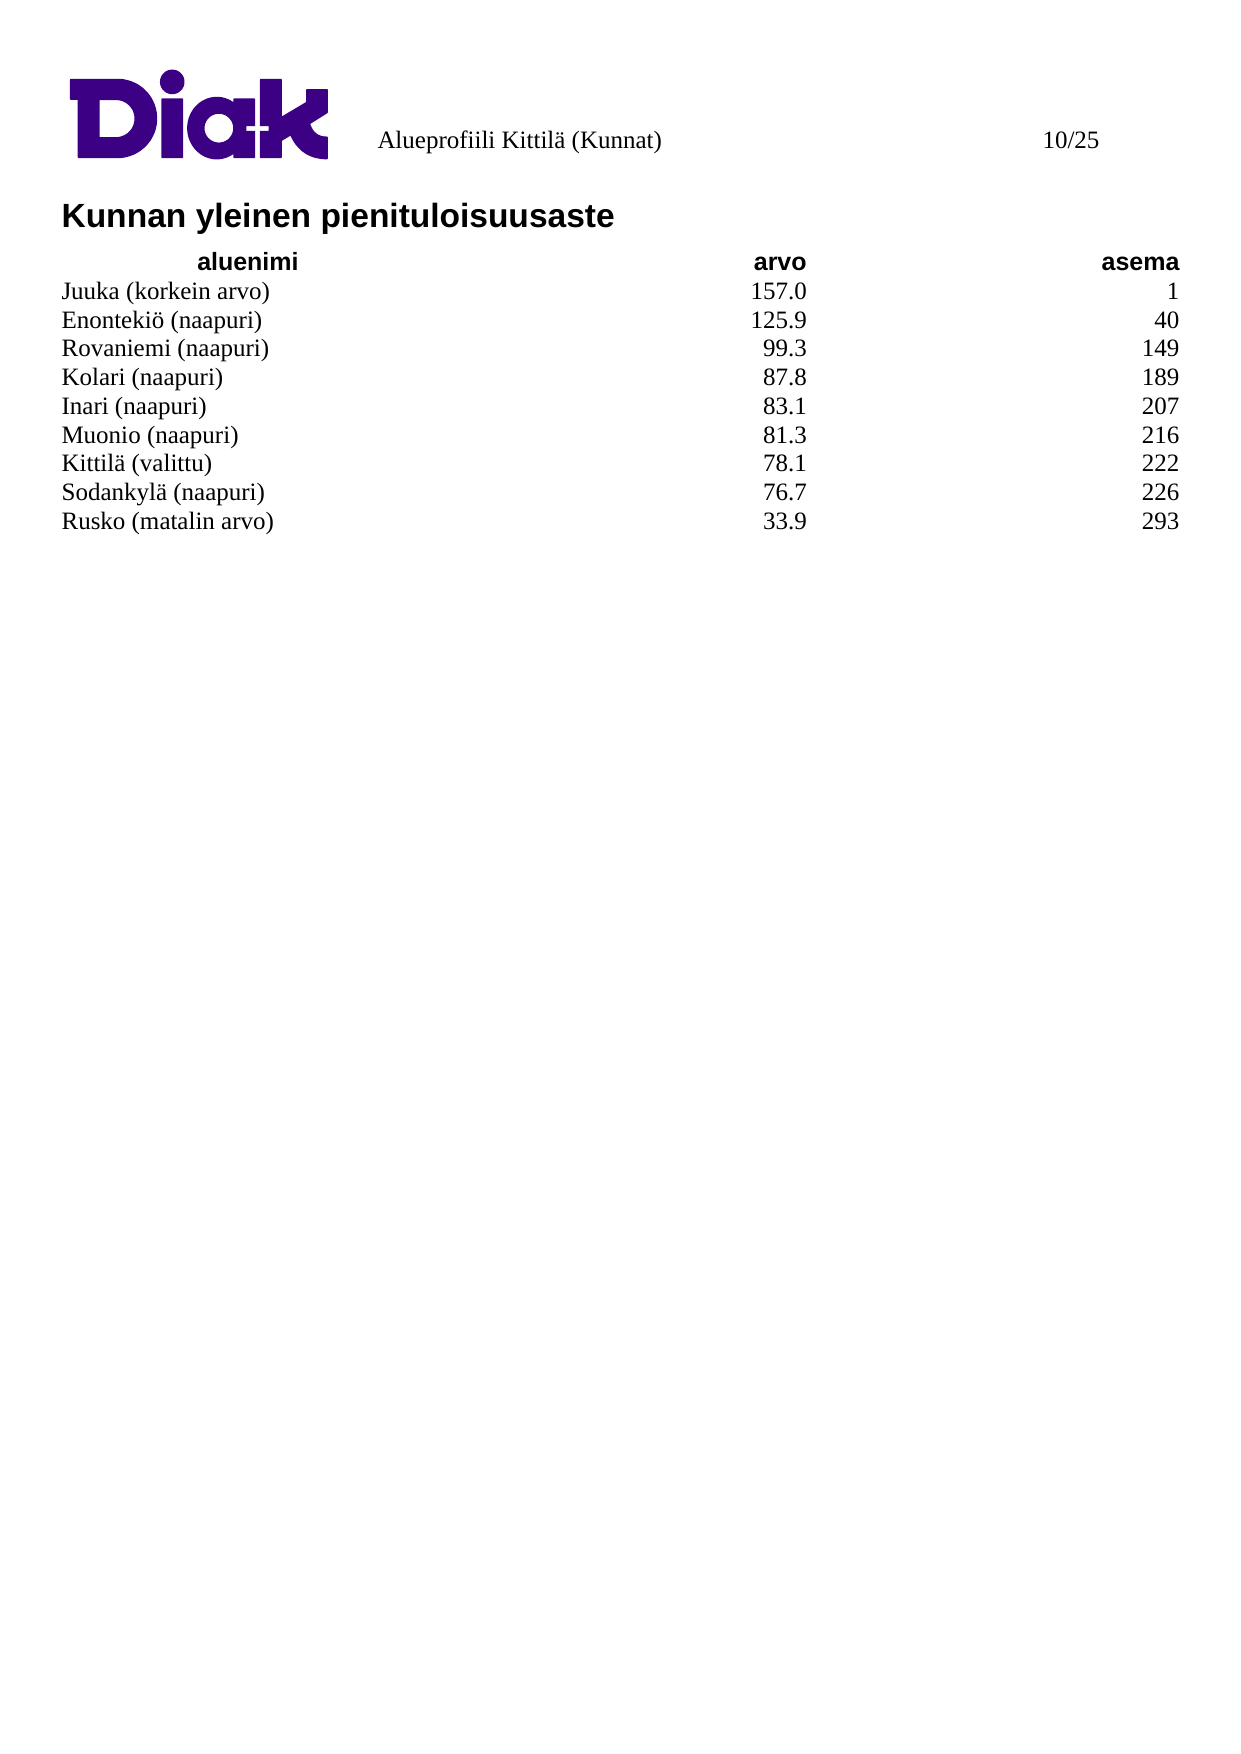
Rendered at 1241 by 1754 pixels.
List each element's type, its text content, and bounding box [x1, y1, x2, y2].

table_cell 81.3 [434, 420, 806, 448]
table_cell Sodankylä (naapuri) [61, 477, 434, 506]
table_cell 87.8 [434, 362, 806, 391]
table_cell 149 [806, 334, 1179, 362]
table_cell 125.9 [434, 305, 806, 333]
table_cell Rusko (matalin arvo) [61, 506, 434, 535]
table_cell 293 [806, 506, 1179, 535]
table_cell Juuka (korkein arvo) [61, 276, 434, 305]
table_cell 83.1 [434, 391, 806, 420]
table_cell Inari (naapuri) [61, 391, 434, 420]
table_header asema [806, 247, 1179, 276]
table_cell 1 [806, 276, 1179, 305]
table_cell 222 [806, 449, 1179, 477]
table_cell 99.3 [434, 334, 806, 362]
subtitle Kunnan yleinen pienituloisuusaste [61, 196, 1179, 235]
table_cell 33.9 [434, 506, 806, 535]
table_cell 157.0 [434, 276, 806, 305]
table_cell Rovaniemi (naapuri) [61, 334, 434, 362]
table_cell 216 [806, 420, 1179, 448]
table_cell 76.7 [434, 477, 806, 506]
table_cell Muonio (naapuri) [61, 420, 434, 448]
table_cell 78.1 [434, 449, 806, 477]
table_cell Kittilä (valittu) [61, 449, 434, 477]
table_header arvo [434, 247, 806, 276]
table_cell Kolari (naapuri) [61, 362, 434, 391]
table_cell 226 [806, 477, 1179, 506]
table_cell 40 [806, 305, 1179, 333]
table_header aluenimi [61, 247, 434, 276]
table_cell 207 [806, 391, 1179, 420]
table_cell 189 [806, 362, 1179, 391]
table_cell Enontekiö (naapuri) [61, 305, 434, 333]
